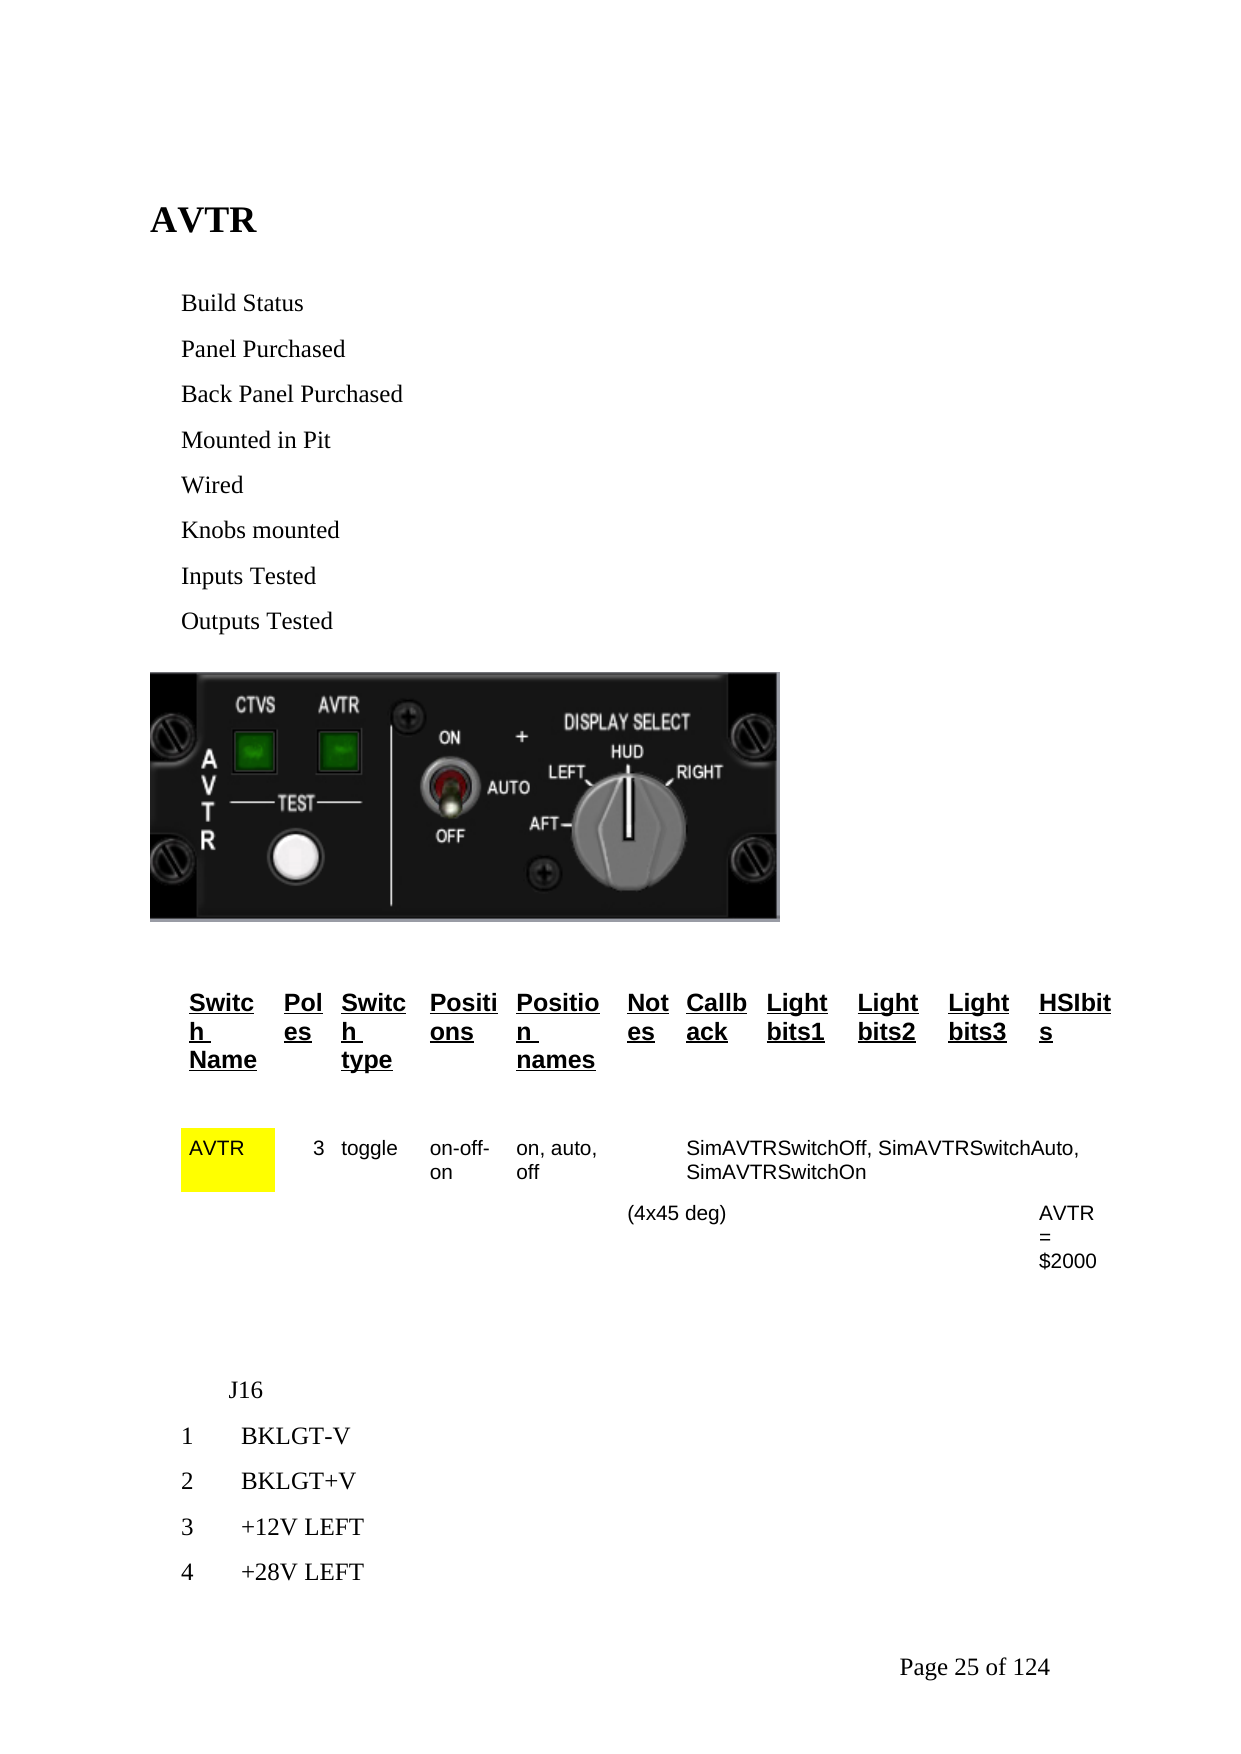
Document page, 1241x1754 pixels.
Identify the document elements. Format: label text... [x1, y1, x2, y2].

table_cell [465, 371, 652, 416]
table_cell [465, 598, 652, 643]
table_cell [421, 1083, 508, 1128]
table_header J16 [220, 1367, 378, 1413]
table_cell on-off-on [421, 1128, 508, 1192]
table_cell [1031, 1083, 1120, 1128]
table_cell [758, 1083, 849, 1128]
table_cell [508, 1193, 619, 1281]
subtitle AVTR [150, 198, 1090, 241]
table_cell [619, 1083, 678, 1128]
table_cell [465, 507, 652, 553]
table_header [173, 1367, 220, 1413]
table_cell [465, 553, 652, 598]
table_header Build Status [173, 280, 652, 326]
table_cell Back Panel Purchased [173, 371, 465, 416]
table_cell +28V LEFT [220, 1549, 378, 1594]
table_header Switch Name [181, 980, 275, 1082]
table_cell Wired [173, 462, 465, 507]
table_cell [758, 1193, 849, 1281]
table_cell [333, 1193, 421, 1281]
table_cell [333, 1083, 421, 1128]
table_cell [849, 1083, 940, 1128]
table_header Switch type [333, 980, 421, 1082]
table_cell [619, 1128, 678, 1192]
table_cell [275, 1083, 333, 1128]
table_cell Outputs Tested [173, 598, 465, 643]
table_cell [678, 1083, 758, 1128]
table_header Positions [421, 980, 508, 1082]
table_cell (4x45 deg) [619, 1193, 758, 1281]
table_cell [275, 1193, 333, 1281]
picture [150, 672, 780, 922]
table_cell on, auto, off [508, 1128, 619, 1192]
table_header Position names [508, 980, 619, 1082]
table_cell AVTR [181, 1128, 275, 1192]
table_cell toggle [333, 1128, 421, 1192]
table_cell AVTR = $2000 [1031, 1193, 1120, 1281]
table_cell Knobs mounted [173, 507, 465, 553]
table_header Poles [275, 980, 333, 1082]
table_cell Inputs Tested [173, 553, 465, 598]
table_header HSIbits [1031, 980, 1120, 1082]
table_cell [508, 1083, 619, 1128]
table_cell 3 [173, 1504, 220, 1549]
table_cell [849, 1193, 940, 1281]
table_cell [181, 1083, 275, 1128]
table_cell 1 [173, 1413, 220, 1458]
table_cell Mounted in Pit [173, 416, 465, 462]
table_cell 3 [275, 1128, 333, 1192]
table_cell BKLGT+V [220, 1458, 378, 1503]
table_cell +12V LEFT [220, 1504, 378, 1549]
table_cell [421, 1193, 508, 1281]
table_cell [465, 416, 652, 462]
table_header Callback [678, 980, 758, 1082]
table_cell [181, 1193, 275, 1281]
table_cell 2 [173, 1458, 220, 1503]
table_cell [940, 1083, 1031, 1128]
table_header Lightbits2 [849, 980, 940, 1082]
table_header Lightbits1 [758, 980, 849, 1082]
table_cell Panel Purchased [173, 326, 465, 371]
table_header Notes [619, 980, 678, 1082]
table_cell 4 [173, 1549, 220, 1594]
table_cell BKLGT-V [220, 1413, 378, 1458]
table_cell [940, 1193, 1031, 1281]
table_header Lightbits3 [940, 980, 1031, 1082]
table_cell [465, 326, 652, 371]
table_cell [465, 462, 652, 507]
table_cell SimAVTRSwitchOff, SimAVTRSwitchAuto, SimAVTRSwitchOn [678, 1128, 1120, 1192]
